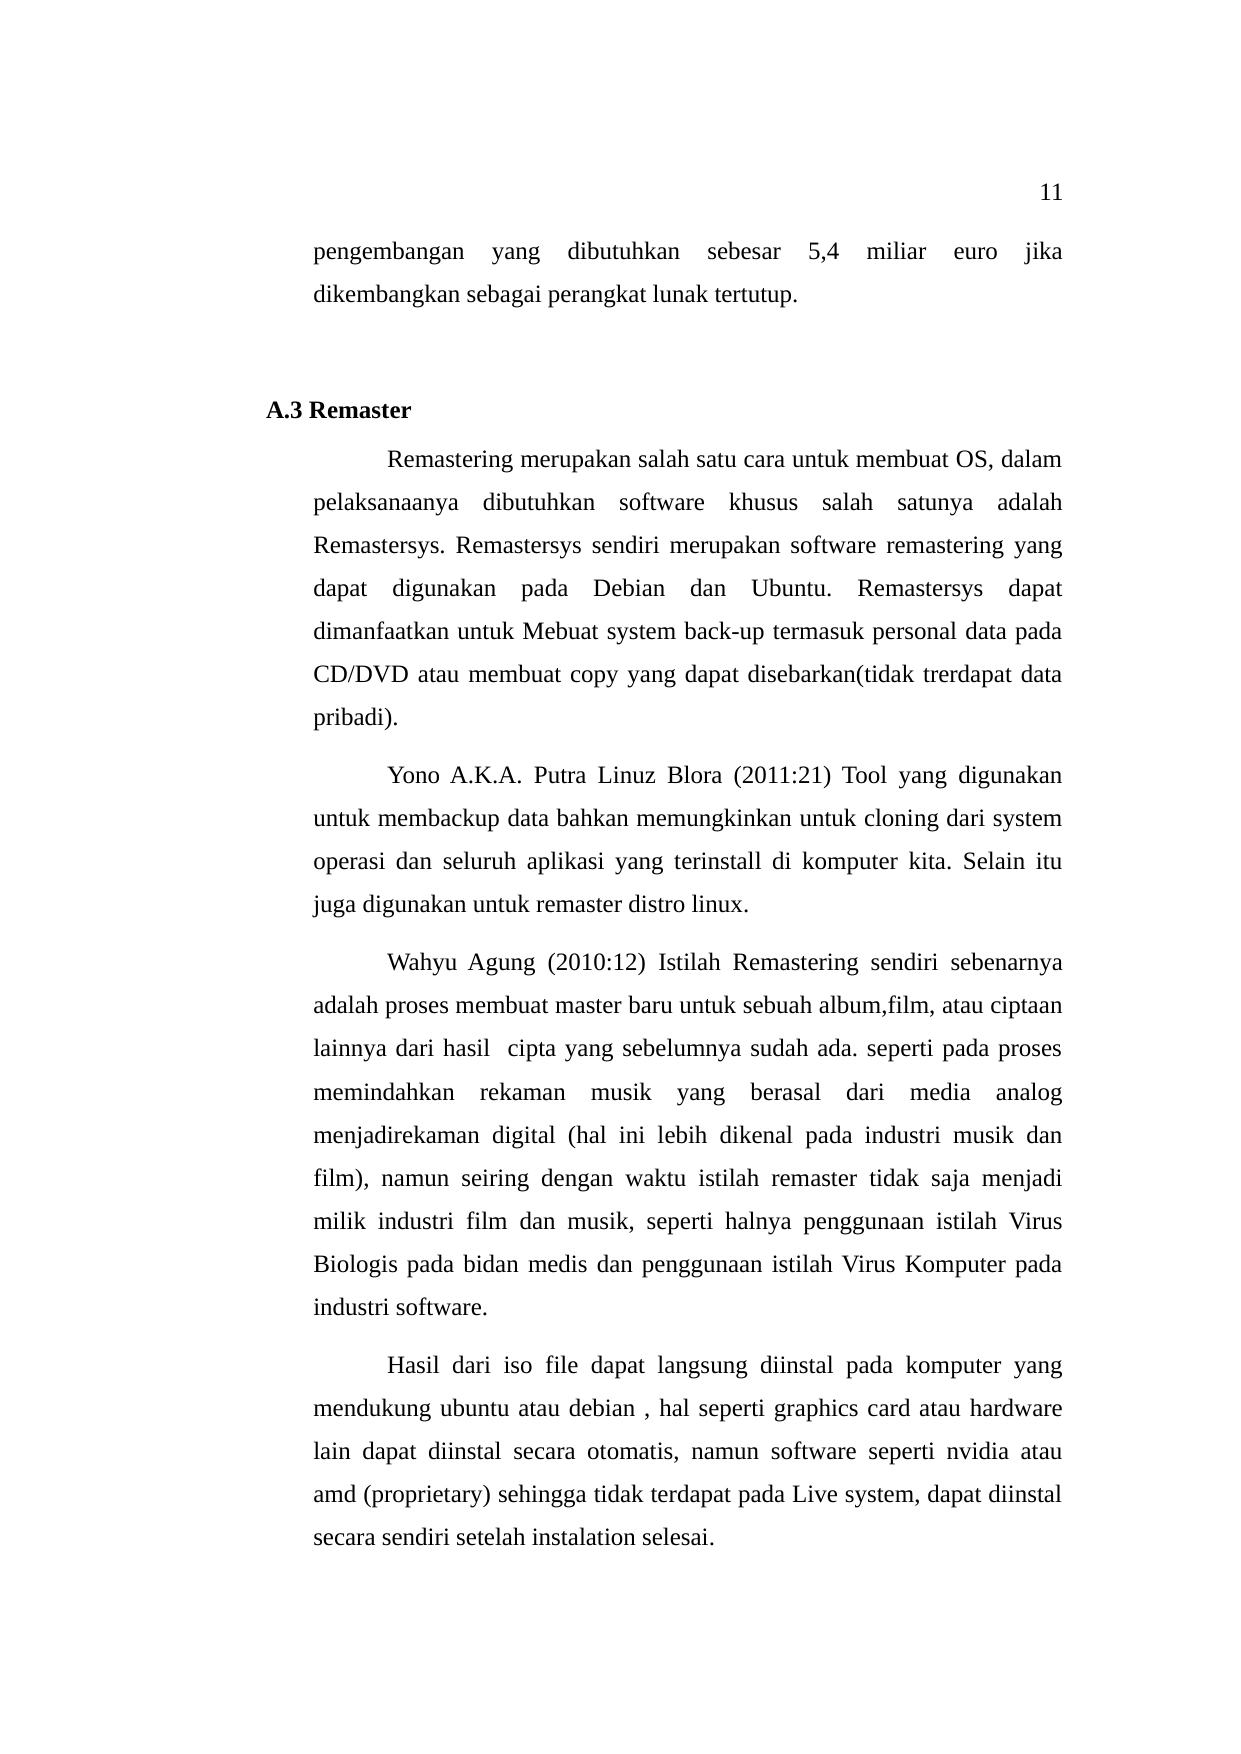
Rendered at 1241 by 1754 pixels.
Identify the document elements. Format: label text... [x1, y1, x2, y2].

text Wahyu Agung (2010:12) Istilah Remastering sendiri sebenarnya adalah proses membuat master baru untuk sebuah album,film, atau ciptaan lainnya dari hasil cipta yang sebelumnya sudah ada. seperti pada proses memindahkan rekaman musik yang berasal dari media analog menjadirekaman digital (hal ini lebih dikenal pada industri musik dan film), namun seiring dengan waktu istilah remaster tidak saja menjadi milik industri film dan musik, seperti halnya penggunaan istilah Virus Biologis pada bidan medis dan penggunaan istilah Virus Komputer pada industri software. [313, 947, 1063, 1321]
text A.3 Remaster [266, 395, 1063, 423]
text pengembangan yang dibutuhkan sebesar 5,4 miliar euro jika dikembangkan sebagai perangkat lunak tertutup. [313, 236, 1063, 308]
text Hasil dari iso file dapat langsung diinstal pada komputer yang mendukung ubuntu atau debian , hal seperti graphics card atau hardware lain dapat diinstal secara otomatis, namun software seperti nvidia atau amd (proprietary) sehingga tidak terdapat pada Live system, dapat diinstal secara sendiri setelah instalation selesai. [313, 1350, 1063, 1551]
text Remastering merupakan salah satu cara untuk membuat OS, dalam pelaksanaanya dibutuhkan software khusus salah satunya adalah Remastersys. Remastersys sendiri merupakan software remastering yang dapat digunakan pada Debian dan Ubuntu. Remastersys dapat dimanfaatkan untuk Mebuat system back-up termasuk personal data pada CD/DVD atau membuat copy yang dapat disebarkan(tidak trerdapat data pribadi). [313, 444, 1063, 731]
text Yono A.K.A. Putra Linuz Blora (2011:21) Tool yang digunakan untuk membackup data bahkan memungkinkan untuk cloning dari system operasi dan seluruh aplikasi yang terinstall di komputer kita. Selain itu juga digunakan untuk remaster distro linux. [313, 760, 1063, 918]
